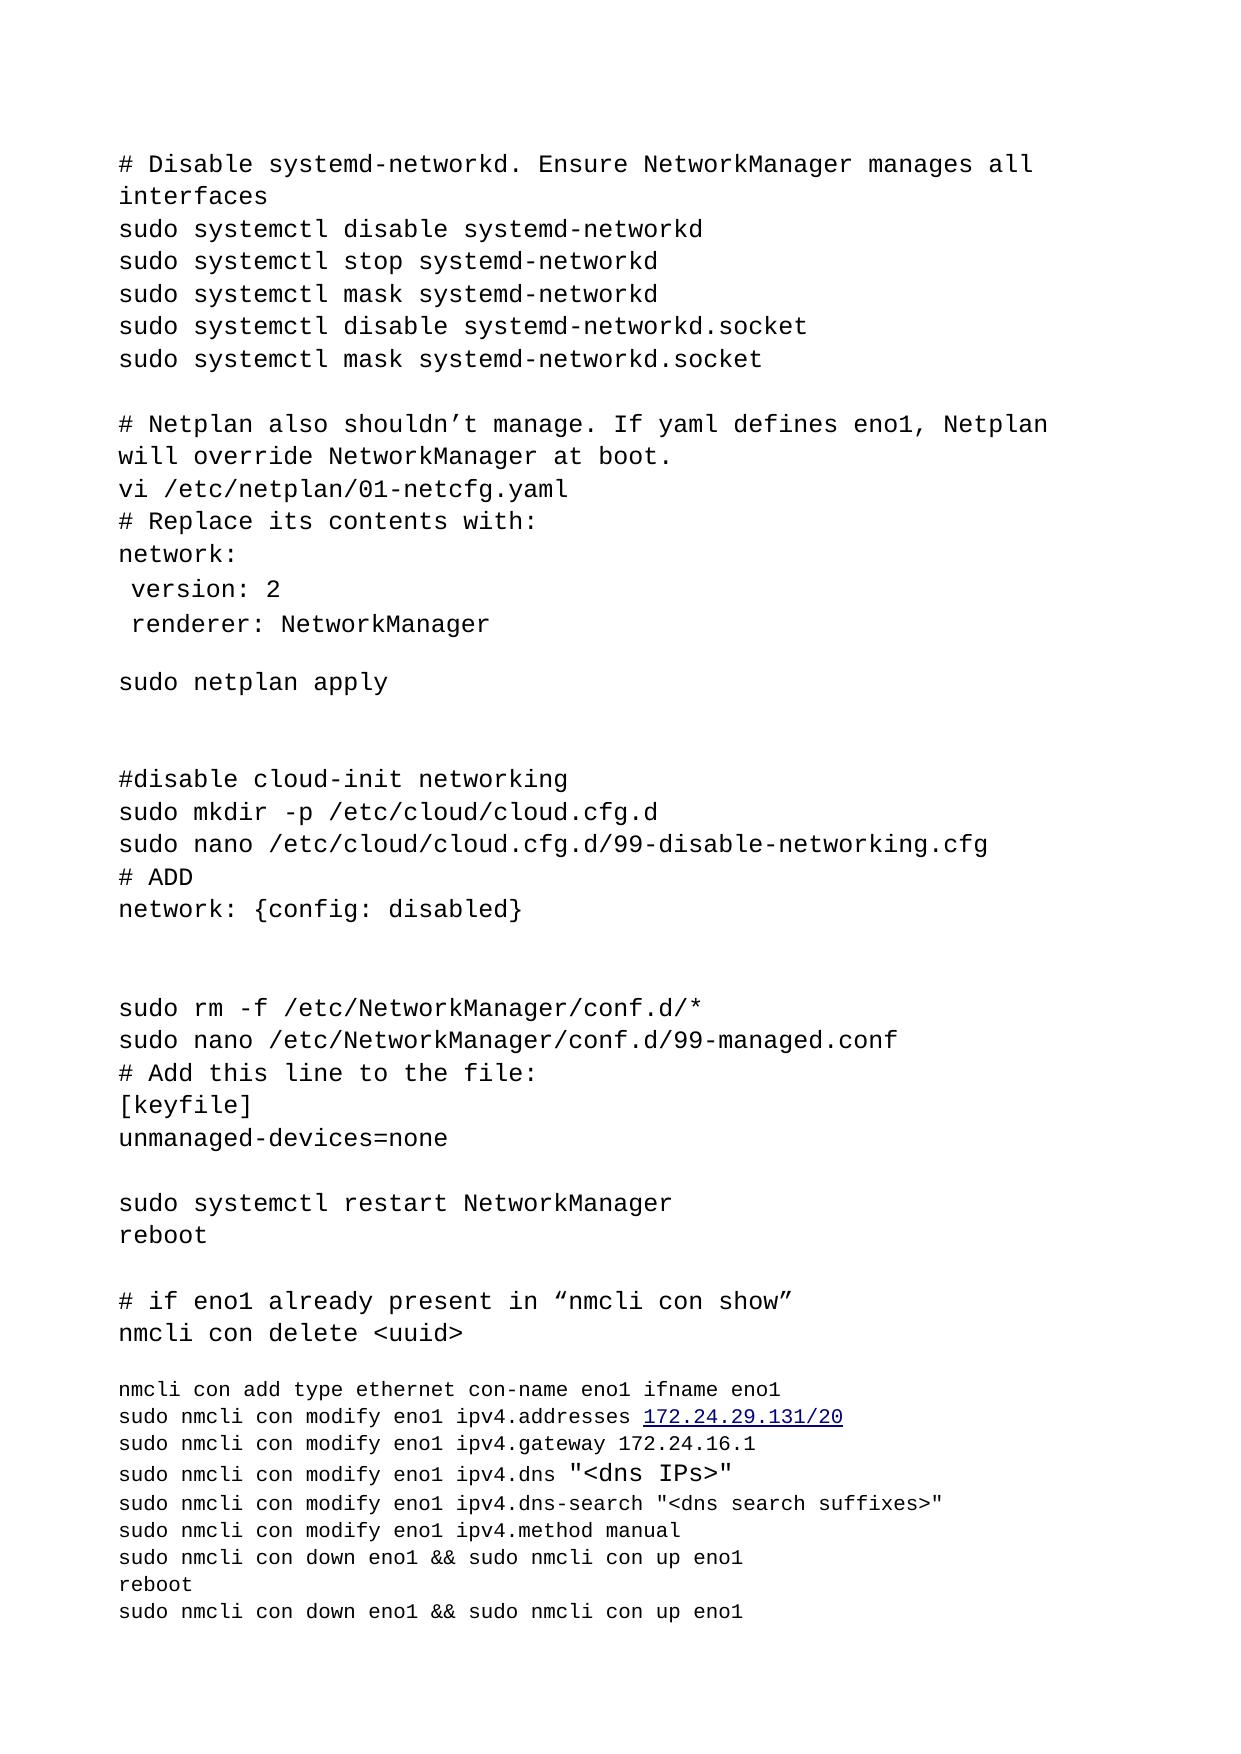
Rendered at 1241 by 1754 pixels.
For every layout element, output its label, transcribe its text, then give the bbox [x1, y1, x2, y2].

text sudo nmcli con modify eno1 ipv4.method manual [118, 1520, 1122, 1543]
text network: [118, 541, 1122, 569]
text sudo systemctl disable systemd-networkd.socket [118, 314, 1122, 342]
text sudo netplan apply [118, 669, 1122, 698]
text sudo systemctl mask systemd-networkd [118, 281, 1122, 309]
text # ADD network: {config: disabled} [118, 864, 1122, 925]
text sudo systemctl restart NetworkManager [118, 1158, 1122, 1219]
text reboot [118, 1574, 1122, 1598]
text version: 2 [118, 574, 1122, 604]
text sudo systemctl disable systemd-networkd [118, 216, 1122, 244]
text # if eno1 already present in “nmcli con show” nmcli con delete <uuid> [118, 1288, 1122, 1349]
text sudo nmcli con down eno1 && sudo nmcli con up eno1 [118, 1547, 1122, 1571]
text # Disable systemd-networkd. Ensure NetworkManager manages all interfaces [118, 151, 1122, 212]
text unmanaged-devices=none [118, 1126, 1122, 1154]
text renderer: NetworkManager [118, 609, 1122, 640]
text #disable cloud-init networking sudo mkdir -p /etc/cloud/cloud.cfg.d [118, 702, 1122, 828]
text sudo systemctl stop systemd-networkd [118, 249, 1122, 277]
text # Add this line to the file: [118, 1061, 1122, 1089]
text sudo nmcli con modify eno1 ipv4.gateway 172.24.16.1 [118, 1433, 1122, 1457]
text sudo nmcli con modify eno1 ipv4.dns-search "<dns search suffixes>" [118, 1493, 1122, 1516]
text sudo systemctl mask systemd-networkd.socket # Netplan also shouldn’t manage. If yaml defines eno1, Netplan will override NetworkManager at boot. vi /etc/netplan/01-netcfg.yaml # Replace its contents with: [118, 346, 1122, 537]
text sudo nano /etc/cloud/cloud.cfg.d/99-disable-networking.cfg [118, 832, 1122, 860]
text sudo nano /etc/NetworkManager/conf.d/99-managed.conf [118, 1028, 1122, 1056]
text sudo nmcli con modify eno1 ipv4.dns "<dns IPs>" [118, 1460, 1122, 1488]
text [keyfile] [118, 1093, 1122, 1121]
text sudo rm -f /etc/NetworkManager/conf.d/* [118, 996, 1122, 1024]
text sudo nmcli con modify eno1 ipv4.addresses 172.24.29.131/20 [118, 1406, 1122, 1429]
text reboot [118, 1223, 1122, 1251]
text sudo nmcli con down eno1 && sudo nmcli con up eno1 [118, 1601, 1122, 1625]
text nmcli con add type ethernet con-name eno1 ifname eno1 [118, 1378, 1122, 1402]
